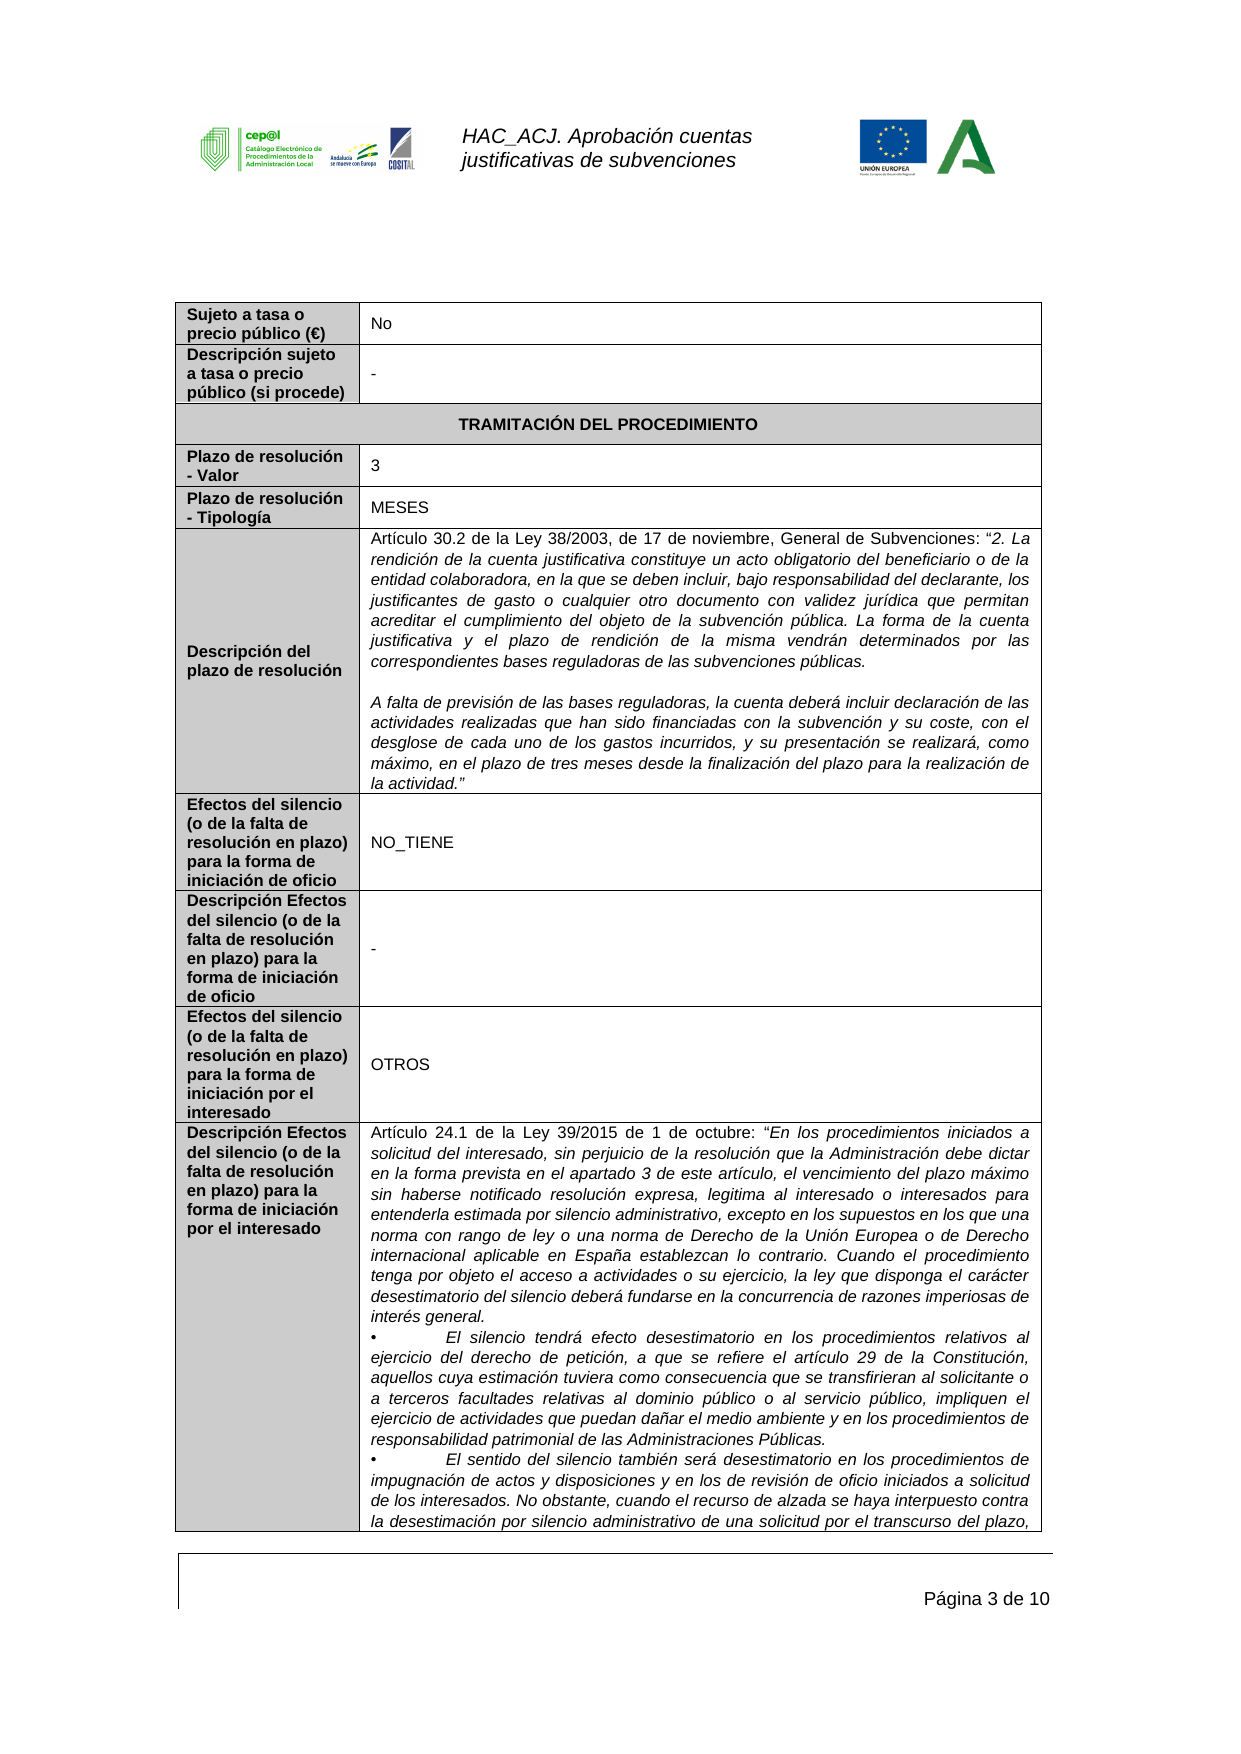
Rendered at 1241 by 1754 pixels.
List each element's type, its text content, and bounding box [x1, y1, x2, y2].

table_cell Sujeto a tasa o precio público (€) [176, 303, 359, 344]
table_cell Descripción Efectos del silencio (o de la falta de resolución en plazo) para la forma de iniciación de oficio [176, 891, 359, 1006]
table_cell Artículo 24.1 de la Ley 39/2015 de 1 de octubre: “En los procedimientos iniciados a solicitud del interesado, sin perjuicio de la resolución que la Administración debe dictar en la forma prevista en el apartado 3 de este artículo, el vencimiento del plazo máximo sin haberse notificado resolución expresa, legitima al interesado o interesados para entenderla estimada por silencio administrativo, excepto en los supuestos en los que una norma con rango de ley o una norma de Derecho de la Unión Europea o de Derecho internacional aplicable en España establezcan lo contrario. Cuando el procedimiento tenga por objeto el acceso a actividades o su ejercicio, la ley que disponga el carácter desestimatorio del silencio deberá fundarse en la concurrencia de razones imperiosas de interés general. El silencio tendrá efecto desestimatorio en los procedimientos relativos al ejercicio del derecho de petición, a que se refiere el artículo 29 de la Constitución, aquellos cuya estimación tuviera como consecuencia que se transfirieran al solicitante o a terceros facultades relativas al dominio público o al servicio público, impliquen el ejercicio de actividades que puedan dañar el medio ambiente y en los procedimientos de responsabilidad patrimonial de las Administraciones Públicas. El sentido del silencio también será desestimatorio en los procedimientos de impugnación de actos y disposiciones y en los de revisión de oficio iniciados a solicitud de los interesados. No obstante, cuando el recurso de alzada se haya interpuesto contra la desestimación por silencio administrativo de una solicitud por el transcurso del plazo, [360, 1123, 1041, 1531]
table_cell Efectos del silencio (o de la falta de resolución en plazo) para la forma de iniciación por el interesado [176, 1007, 359, 1122]
table_cell Descripción sujeto a tasa o precio público (si procede) [176, 345, 359, 402]
table_cell MESES [360, 487, 1041, 528]
table_cell - [360, 345, 1041, 402]
picture [198, 123, 422, 174]
table_cell Descripción del plazo de resolución [176, 529, 359, 793]
table_cell TRAMITACIÓN DEL PROCEDIMIENTO [176, 404, 1041, 444]
table_cell No [360, 303, 1041, 344]
table_cell Plazo de resolución - Tipología [176, 487, 359, 528]
table_cell Efectos del silencio (o de la falta de resolución en plazo) para la forma de iniciación de oficio [176, 794, 359, 890]
table_cell - [360, 891, 1041, 1006]
table_cell 3 [360, 445, 1041, 486]
table_cell Descripción Efectos del silencio (o de la falta de resolución en plazo) para la forma de iniciación por el interesado [176, 1123, 359, 1531]
table_cell Artículo 30.2 de la Ley 38/2003, de 17 de noviembre, General de Subvenciones: “2. La rendición de la cuenta justificativa constituye un acto obligatorio del beneficiario o de la entidad colaboradora, en la que se deben incluir, bajo responsabilidad del declarante, los justificantes de gasto o cualquier otro documento con validez jurídica que permitan acreditar el cumplimiento del objeto de la subvención pública. La forma de la cuenta justificativa y el plazo de rendición de la misma vendrán determinados por las correspondientes bases reguladoras de las subvenciones públicas. A falta de previsión de las bases reguladoras, la cuenta deberá incluir declaración de las actividades realizadas que han sido financiadas con la subvención y su coste, con el desglose de cada uno de los gastos incurridos, y su presentación se realizará, como máximo, en el plazo de tres meses desde la finalización del plazo para la realización de la actividad.” [360, 529, 1041, 793]
table_cell OTROS [360, 1007, 1041, 1122]
table_cell Plazo de resolución - Valor [176, 445, 359, 486]
table_cell NO_TIENE [360, 794, 1041, 890]
